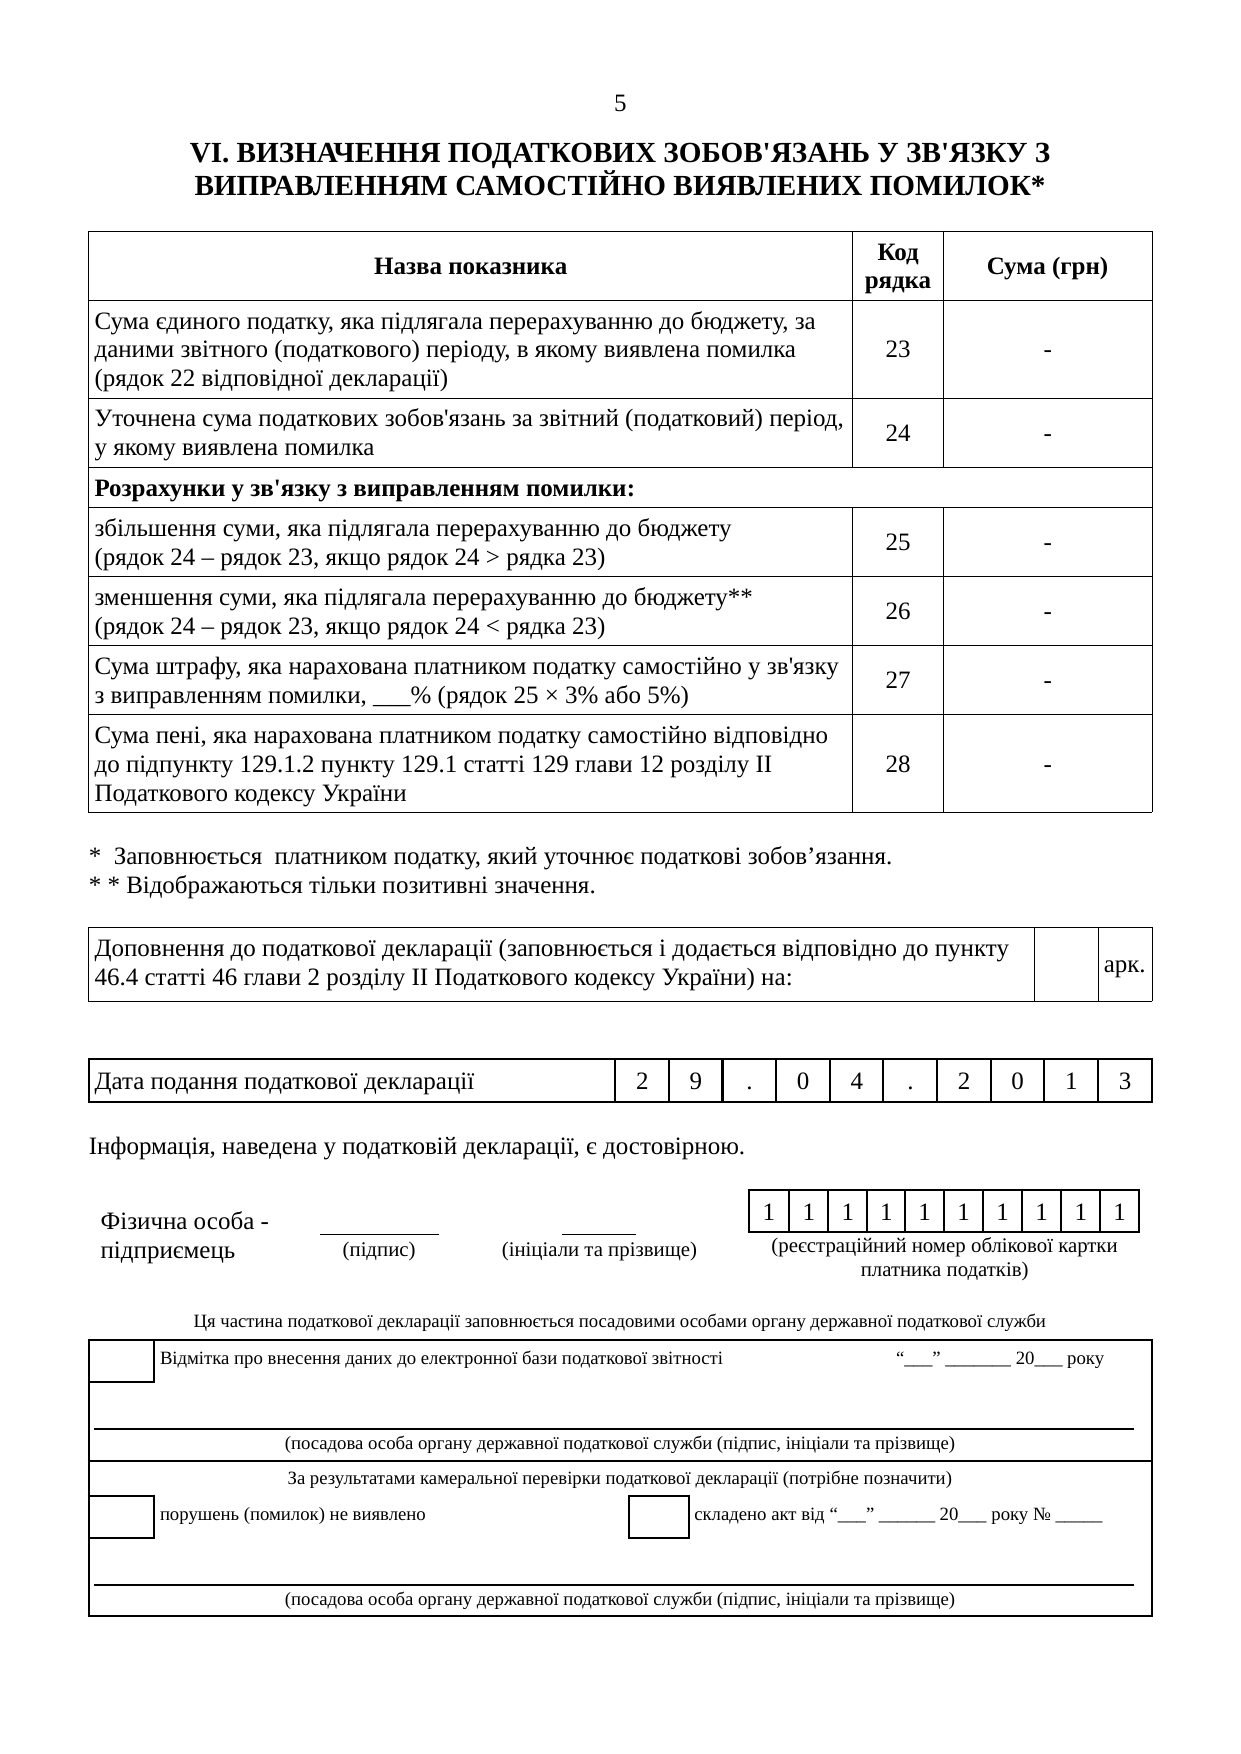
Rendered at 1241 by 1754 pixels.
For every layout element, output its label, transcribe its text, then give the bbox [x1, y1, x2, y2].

text * Заповнюється платником податку, який уточнює податкові зобов’язання. [88, 841, 1152, 870]
text Інформація, наведена у податковій декларації, є достовірною. [88, 1131, 1152, 1160]
table_cell [90, 1497, 153, 1537]
table_cell За результатами камеральної перевірки податкової декларації (потрібне позначити) [90, 1462, 1151, 1494]
table_header Сума (грн) [944, 232, 1152, 300]
table_header 1 [1045, 1060, 1097, 1101]
table_header 1 [750, 1191, 788, 1231]
table_header 1 [1062, 1191, 1099, 1231]
table_header 4 [831, 1060, 882, 1101]
table_header 1 [945, 1191, 982, 1231]
table_header Фізична особа - підприємець [89, 1189, 298, 1281]
table_header Дата подання податкової декларації [90, 1060, 614, 1101]
table_cell Розрахунки у зв'язку з виправленням помилки: [89, 468, 1152, 507]
table_cell зменшення суми, яка підлягала перерахуванню до бюджету** (рядок 24 – рядок 23, якщо рядок 24 < рядка 23) [89, 577, 852, 645]
table_header 2 [616, 1060, 668, 1101]
table_cell 23 [853, 301, 943, 398]
table_header (ініціали та прізвище) [459, 1189, 739, 1281]
table_cell [630, 1497, 688, 1537]
table_header 0 [777, 1060, 829, 1101]
table_header 1 [984, 1191, 1021, 1231]
table_header арк. [1099, 928, 1152, 1001]
table_cell - [944, 646, 1152, 714]
table_header . [724, 1060, 775, 1101]
table_cell 25 [853, 508, 943, 576]
table_cell складено акт від “___” ______ 20___ року № _____ [690, 1495, 1151, 1537]
table_cell - [944, 508, 1152, 576]
table_header 1 [906, 1191, 943, 1231]
table_cell (посадова особа органу державної податкової служби (підпис, ініціали та прізвище) [90, 1381, 1151, 1459]
table_cell - [944, 301, 1152, 398]
table_header 0 [992, 1060, 1043, 1101]
table_cell 24 [853, 399, 943, 467]
table_header 1 [868, 1191, 904, 1231]
text VІ. ВИЗНАЧЕННЯ ПОДАТКОВИХ ЗОБОВ'ЯЗАНЬ У ЗВ'ЯЗКУ З ВИПРАВЛЕННЯМ САМОСТІЙНО ВИЯВЛЕНИХ ПОМИЛОК* [88, 135, 1152, 202]
table_header [1035, 928, 1098, 1001]
table_cell 26 [853, 577, 943, 645]
table_cell Уточнена сума податкових зобов'язань за звітний (податковий) період, у якому виявлена помилка [89, 399, 852, 467]
table_header [90, 1341, 153, 1381]
table_header Назва показника [89, 232, 852, 300]
table_header 1 [1101, 1191, 1138, 1231]
table_cell (посадова особа органу державної податкової служби (підпис, ініціали та прізвище) [90, 1537, 1151, 1615]
table_header Доповнення до податкової декларації (заповнюється і додається відповідно до пункту 46.4 статті 46 глави 2 розділу ІІ Податкового кодексу України) на: [89, 928, 1034, 1001]
table_header Відмітка про внесення даних до електронної бази податкової звітності [155, 1341, 890, 1381]
table_cell 27 [853, 646, 943, 714]
table_cell порушень (помилок) не виявлено [155, 1495, 628, 1537]
table_header . [884, 1060, 936, 1101]
table_cell - [944, 577, 1152, 645]
table_header 1 [790, 1191, 827, 1231]
table_cell Сума єдиного податку, яка підлягала перерахуванню до бюджету, за даними звітного (податкового) періоду, в якому виявлена помилка (рядок 22 відповідної декларації) [89, 301, 852, 398]
table_cell - [944, 399, 1152, 467]
table_header 2 [938, 1060, 990, 1101]
table_cell Сума пені, яка нарахована платником податку самостійно відповідно до підпункту 129.1.2 пункту 129.1 статті 129 глави 12 розділу ІІ Податкового кодексу України [89, 715, 852, 812]
table_header 1 [1023, 1191, 1060, 1231]
table_cell збільшення суми, яка підлягала перерахуванню до бюджету (рядок 24 – рядок 23, якщо рядок 24 > рядка 23) [89, 508, 852, 576]
table_cell Сума штрафу, яка нарахована платником податку самостійно у зв'язку з виправленням помилки, ___% (рядок 25 × 3% або 5%) [89, 646, 852, 714]
table_cell - [944, 715, 1152, 812]
table_header (реєстраційний номер облікової картки платника податків) [739, 1189, 1150, 1281]
table_header (підпис) [299, 1189, 459, 1281]
table_header 3 [1099, 1060, 1151, 1101]
text * * Відображаються тільки позитивні значення. [88, 870, 1152, 898]
text Ця частина податкової декларації заповнюється посадовими особами органу державної податкової служби [88, 1310, 1152, 1332]
table_header Код рядка [853, 232, 943, 300]
table_header “___” _______ 20___ року [890, 1341, 1151, 1381]
table_header 1 [829, 1191, 866, 1231]
table_cell 28 [853, 715, 943, 812]
table_header 9 [670, 1060, 721, 1101]
